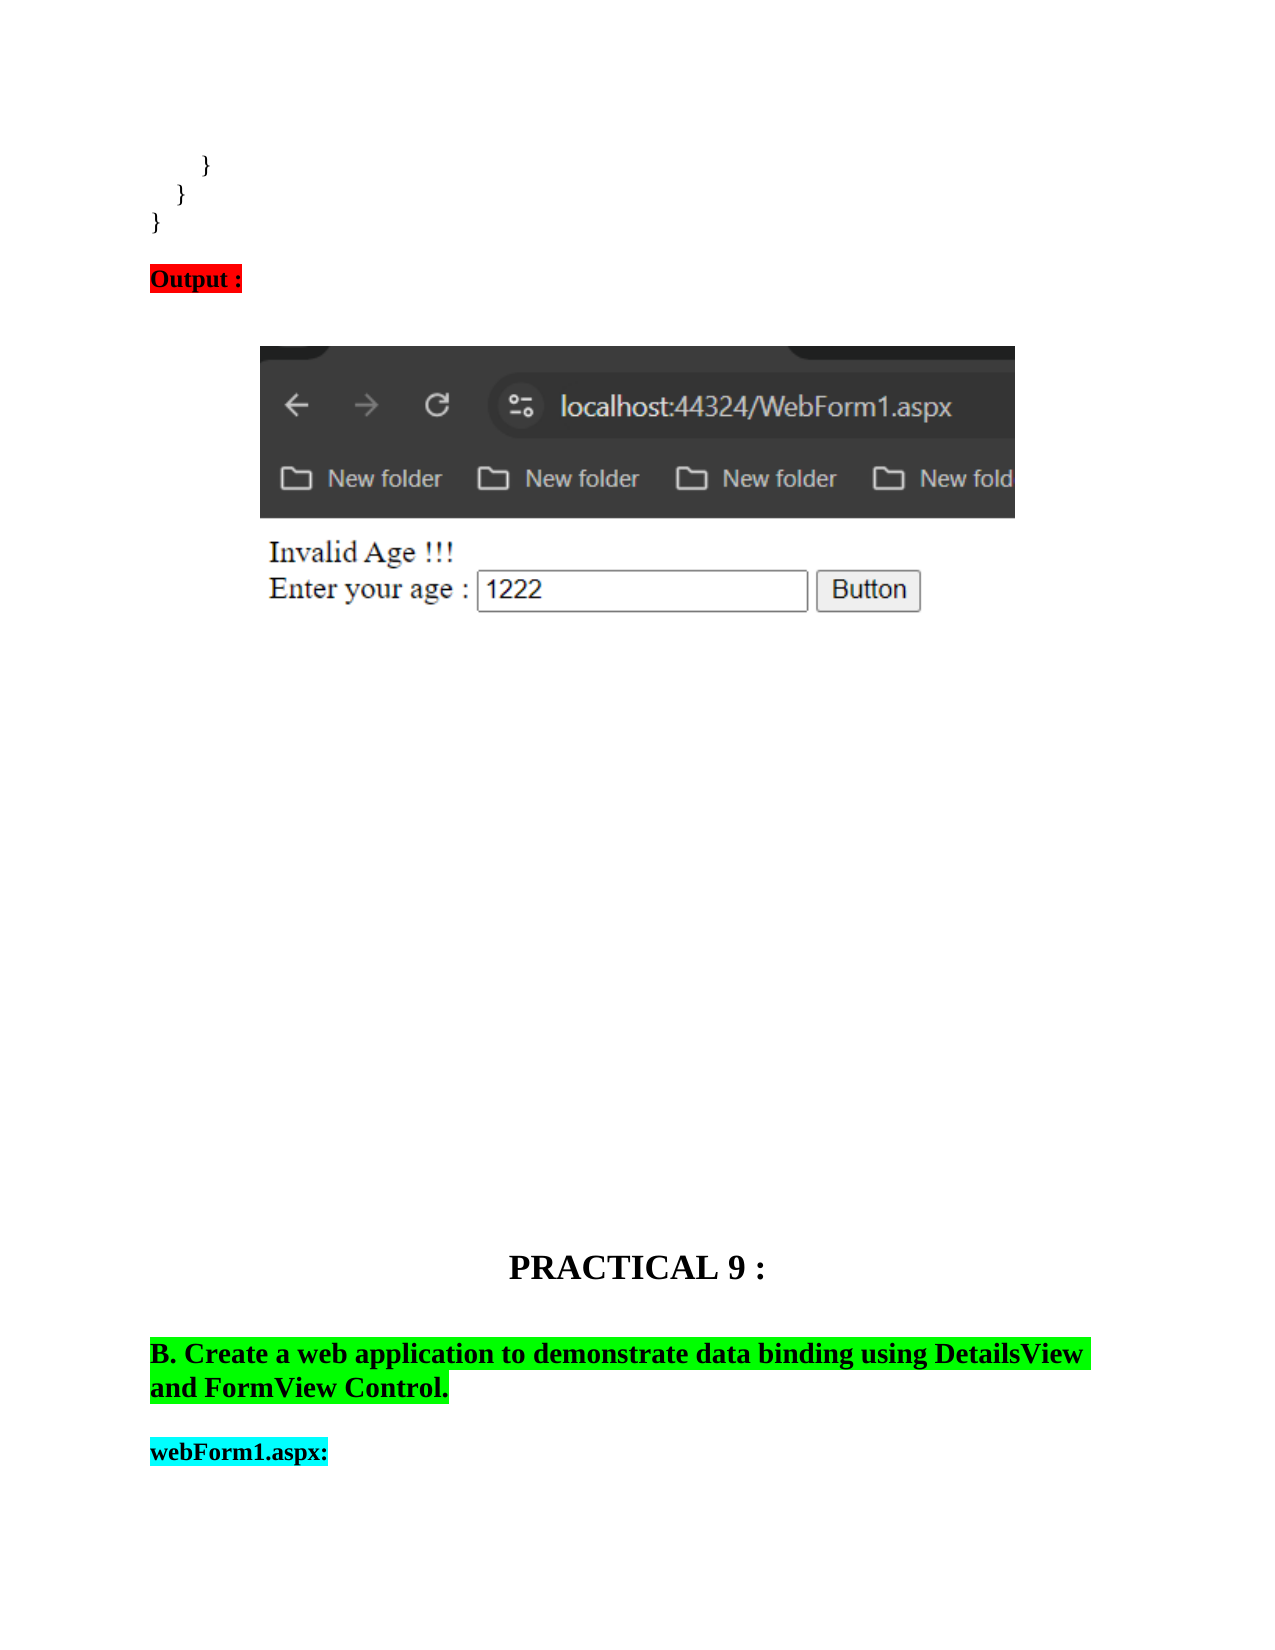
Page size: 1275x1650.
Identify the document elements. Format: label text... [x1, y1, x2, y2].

text } [150, 179, 1125, 207]
text PRACTICAL 9 : [150, 1246, 1125, 1287]
text B. Create a web application to demonstrate data binding using DetailsView and FormView Control. webForm1.aspx: [150, 1337, 1125, 1466]
text } [150, 207, 1125, 264]
text Output : [150, 264, 1125, 293]
text } [150, 150, 1125, 179]
